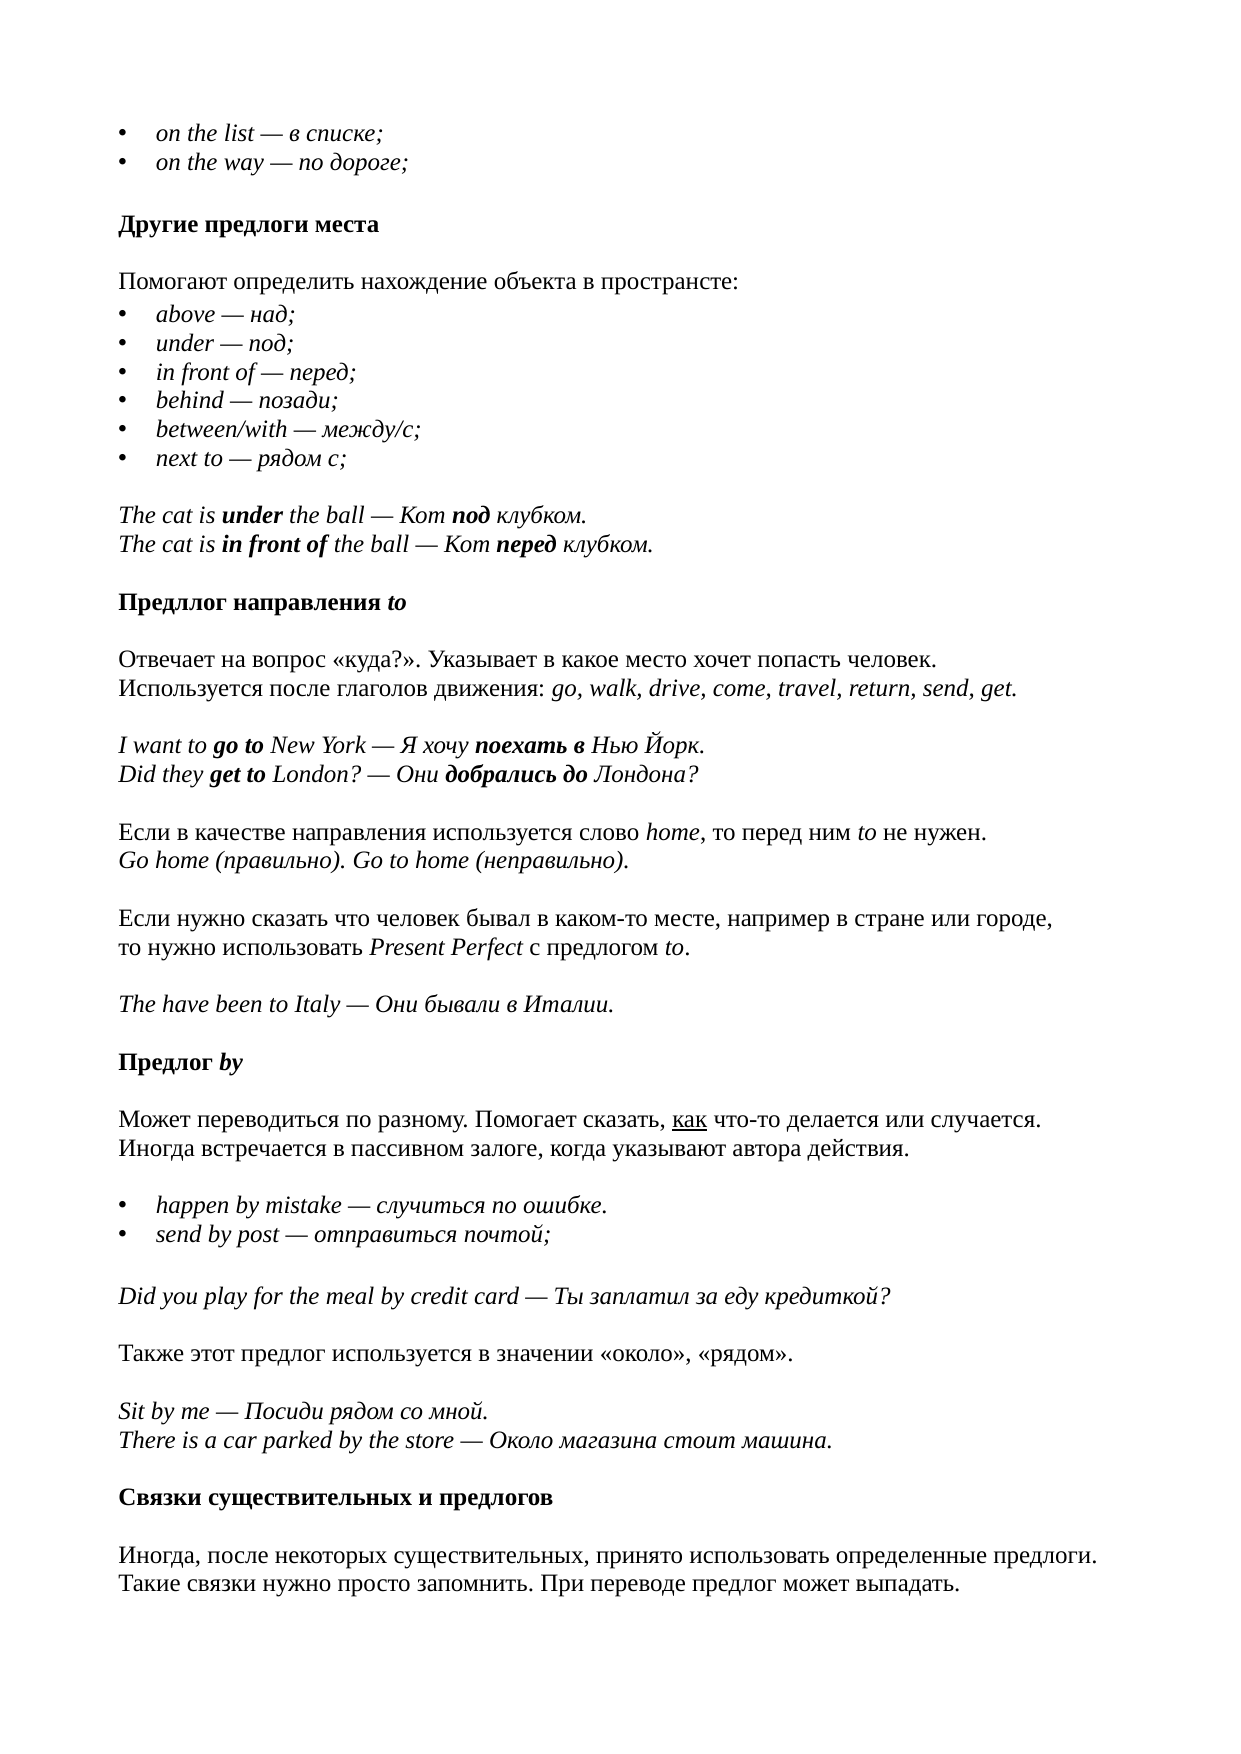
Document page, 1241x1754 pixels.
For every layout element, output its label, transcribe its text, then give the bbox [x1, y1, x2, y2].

list send by post — отправиться почтой; [118, 1219, 1122, 1248]
text The have been to Italy — Они бывали в Италии. [118, 989, 1122, 1018]
text Иногда, после некоторых существительных, принято использовать определенные предлоги. [118, 1540, 1122, 1568]
text The cat is under the ball — Кот под клубком. [118, 500, 1122, 529]
text Отвечает на вопрос «куда?». Указывает в какое место хочет попасть человек. [118, 644, 1122, 673]
text Помогают определить нахождение объекта в пространсте: [118, 266, 1122, 295]
list happen by mistake — случиться по ошибке. [118, 1190, 1122, 1219]
text Did you play for the meal by credit card — Ты заплатил за еду кредиткой? [118, 1281, 1122, 1310]
text There is a car parked by the store — Около магазина стоит машина. [118, 1425, 1122, 1453]
text Иногда встречается в пассивном залоге, когда указывают автора действия. [118, 1133, 1122, 1162]
text Используется после глаголов движения: go, walk, drive, come, travel, return, send, get. [118, 673, 1122, 702]
text Другие предлоги места [118, 209, 1122, 237]
text Предлог by [118, 1047, 1122, 1075]
text Предллог направления to [118, 587, 1122, 615]
list above — над; [118, 299, 1122, 328]
text The cat is in front of the ball — Кот перед клубком. [118, 529, 1122, 558]
list on the way — по дороге; [118, 147, 1122, 176]
text Sit by me — Посиди рядом со мной. [118, 1396, 1122, 1425]
list on the list — в списке; [118, 118, 1122, 147]
text то нужно использовать Present Perfect с предлогом to. [118, 932, 1122, 960]
text Go home (правильно). Go to home (неправильно). [118, 845, 1122, 874]
list behind — позади; [118, 385, 1122, 414]
list between/with — между/c; [118, 414, 1122, 443]
list next to — рядом с; [118, 443, 1122, 472]
text Если в качестве направления используется слово home, то перед ним to не нужен. [118, 817, 1122, 845]
text Связки существительных и предлогов [118, 1482, 1122, 1511]
text Если нужно сказать что человек бывал в каком-то месте, например в стране или городе, [118, 903, 1122, 932]
list under — под; [118, 328, 1122, 357]
text I want to go to New York — Я хочу поехать в Нью Йорк. [118, 730, 1122, 759]
text Такие связки нужно просто запомнить. При переводе предлог может выпадать. [118, 1568, 1122, 1597]
text Также этот предлог используется в значении «около», «рядом». [118, 1338, 1122, 1367]
text Did they get to London? — Они добрались до Лондона? [118, 759, 1122, 788]
text Может переводиться по разному. Помогает сказать, как что-то делается или случается. [118, 1104, 1122, 1133]
list in front of — перед; [118, 357, 1122, 385]
